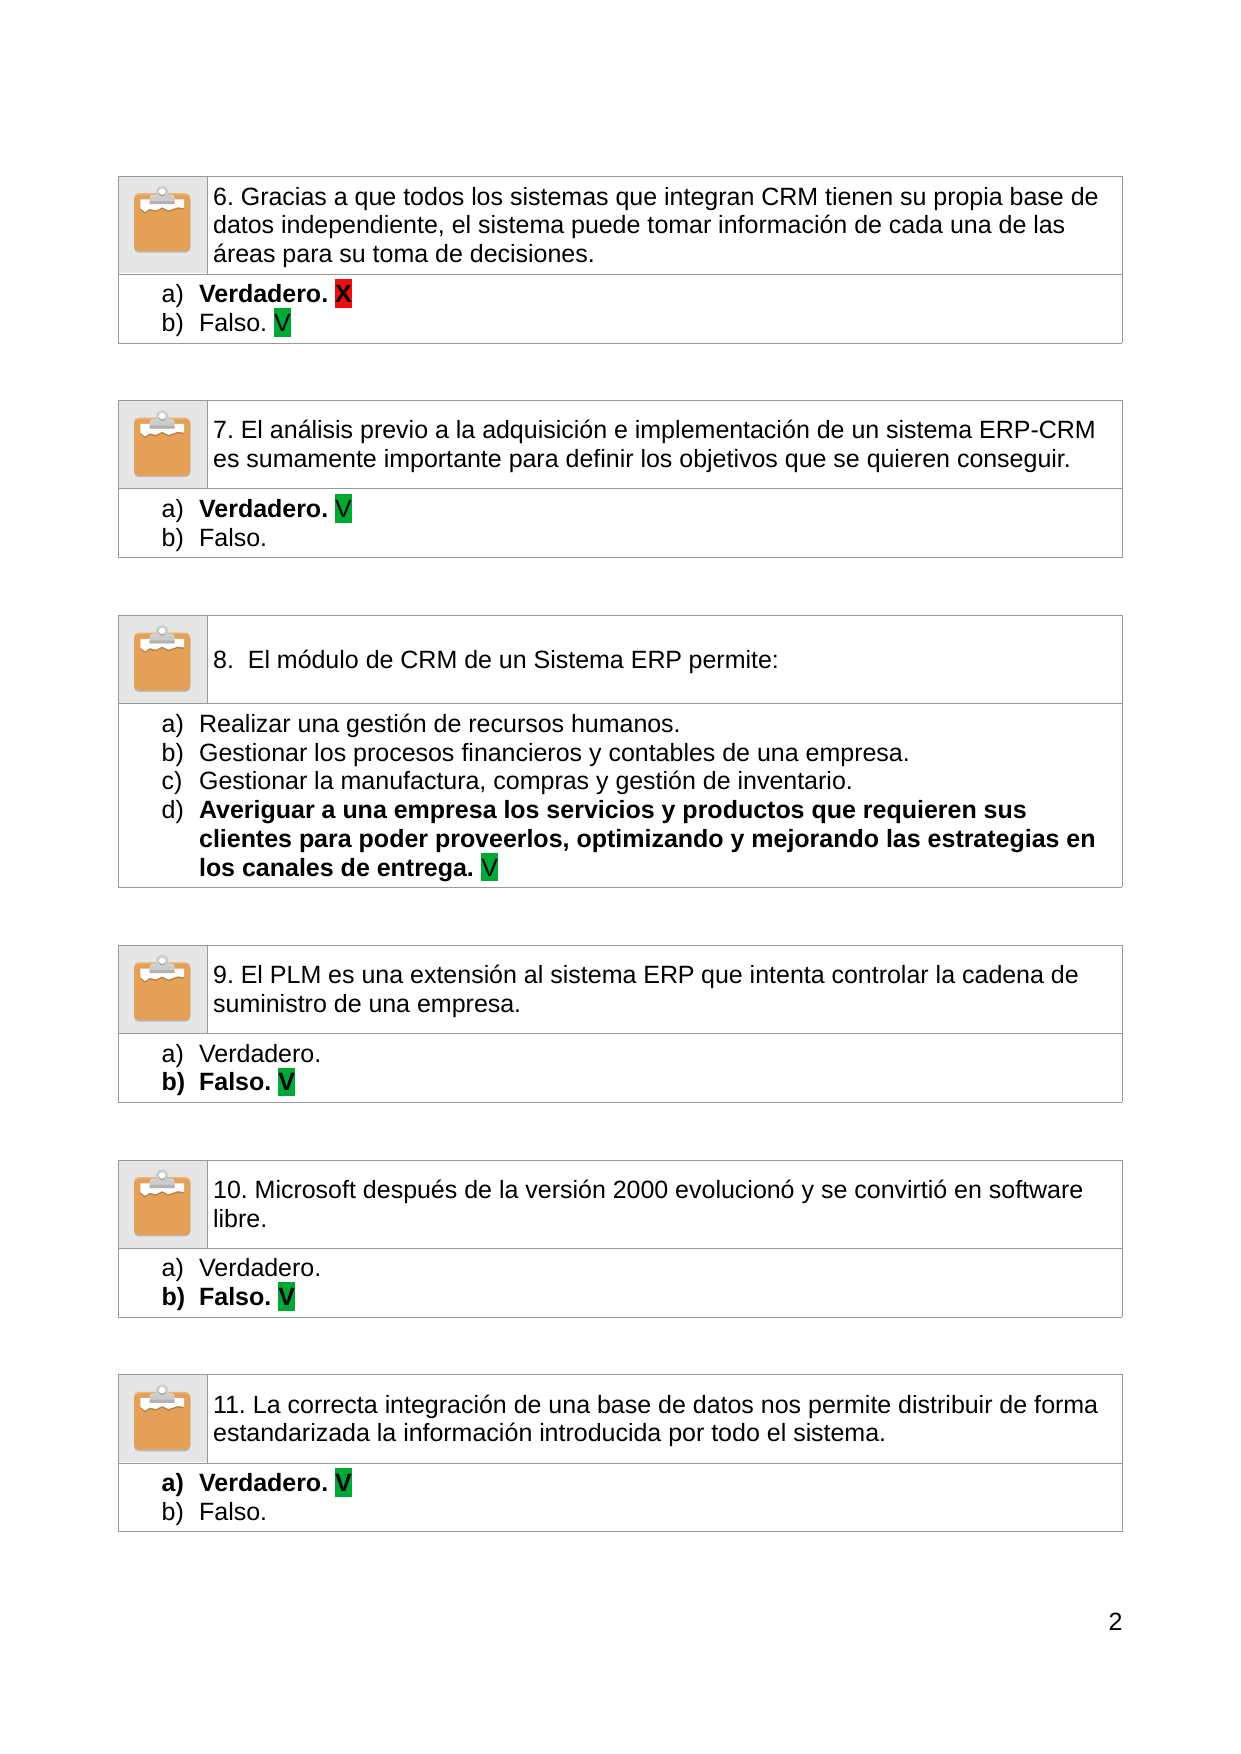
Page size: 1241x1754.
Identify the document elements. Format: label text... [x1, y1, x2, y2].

table_header [119, 616, 207, 703]
table_header 8. El módulo de CRM de un Sistema ERP permite: [208, 616, 1122, 703]
table_header 10. Microsoft después de la versión 2000 evolucionó y se convirtió en software libre. [208, 1161, 1122, 1248]
table_header 6. Gracias a que todos los sistemas que integran CRM tienen su propia base de datos independiente, el sistema puede tomar información de cada una de las áreas para su toma de decisiones. [208, 177, 1122, 273]
table_cell Verdadero. V Falso. [119, 489, 1122, 557]
table_header [119, 177, 207, 273]
table_cell Verdadero. X Falso. V [119, 275, 1122, 342]
table_cell Verdadero. V Falso. [119, 1464, 1122, 1531]
table_header [119, 401, 207, 488]
table_header 7. El análisis previo a la adquisición e implementación de un sistema ERP-CRM es sumamente importante para definir los objetivos que se quieren conseguir. [208, 401, 1122, 488]
table_cell Verdadero. Falso. V [119, 1034, 1122, 1102]
table_header [119, 946, 207, 1033]
table_cell Realizar una gestión de recursos humanos. Gestionar los procesos financieros y contables de una empresa. Gestionar la manufactura, compras y gestión de inventario. Averiguar a una empresa los servicios y productos que requieren sus clientes para poder proveerlos, optimizando y mejorando las estrategias en los canales de entrega. V [119, 704, 1122, 887]
table_header 9. El PLM es una extensión al sistema ERP que intenta controlar la cadena de suministro de una empresa. [208, 946, 1122, 1033]
table_cell Verdadero. Falso. V [119, 1249, 1122, 1317]
table_header [119, 1161, 207, 1248]
table_header 11. La correcta integración de una base de datos nos permite distribuir de forma estandarizada la información introducida por todo el sistema. [208, 1375, 1122, 1462]
table_header [119, 1375, 207, 1462]
